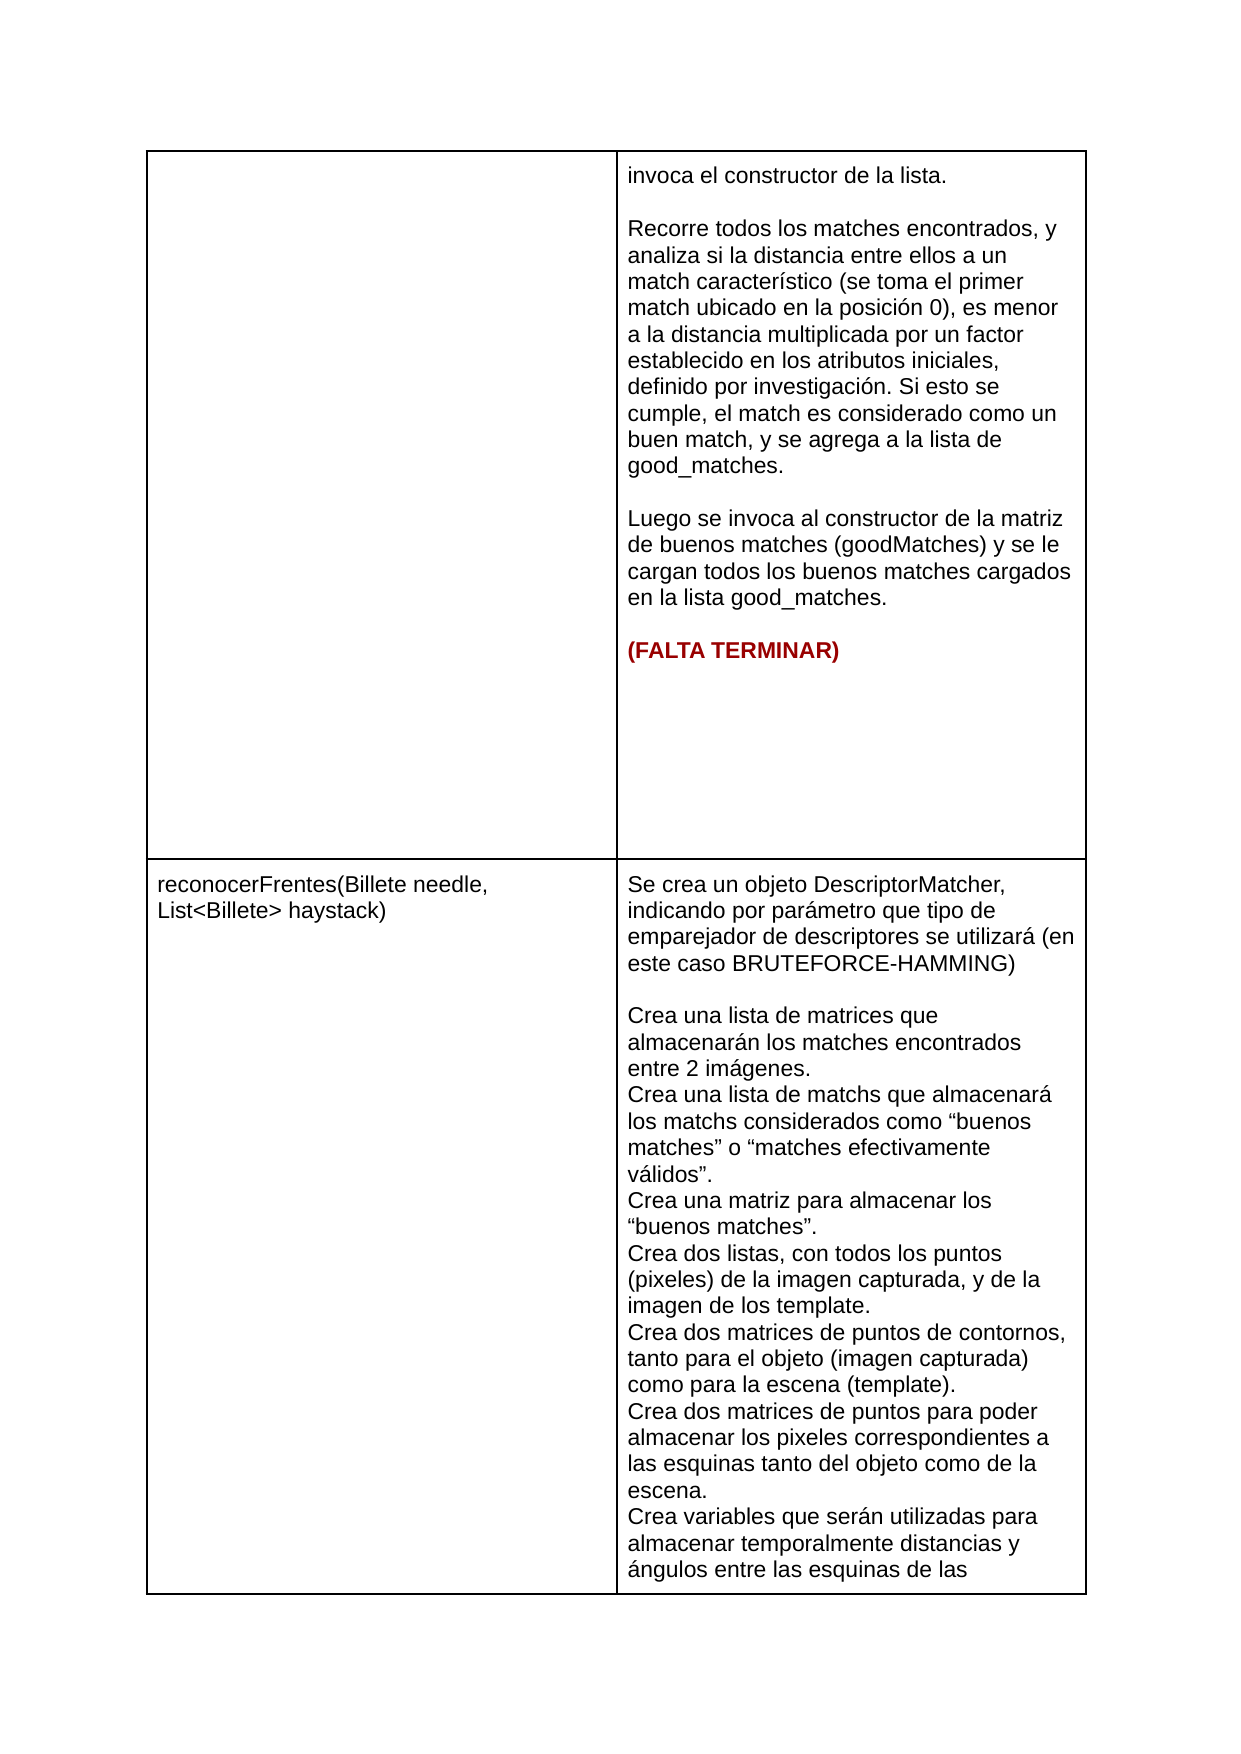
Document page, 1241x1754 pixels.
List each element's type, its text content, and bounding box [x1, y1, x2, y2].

table_cell invoca el constructor de la lista. Recorre todos los matches encontrados, y analiza si la distancia entre ellos a un match característico (se toma el primer match ubicado en la posición 0), es menor a la distancia multiplicada por un factor establecido en los atributos iniciales, definido por investigación. Si esto se cumple, el match es considerado como un buen match, y se agrega a la lista de good_matches. Luego se invoca al constructor de la matriz de buenos matches (goodMatches) y se le cargan todos los buenos matches cargados en la lista good_matches. (FALTA TERMINAR) [618, 152, 1085, 858]
table_cell Se crea un objeto DescriptorMatcher, indicando por parámetro que tipo de emparejador de descriptores se utilizará (en este caso BRUTEFORCE-HAMMING) Crea una lista de matrices que almacenarán los matches encontrados entre 2 imágenes. Crea una lista de matchs que almacenará los matchs considerados como “buenos matches” o “matches efectivamente válidos”. Crea una matriz para almacenar los “buenos matches”. Crea dos listas, con todos los puntos (pixeles) de la imagen capturada, y de la imagen de los template. Crea dos matrices de puntos de contornos, tanto para el objeto (imagen capturada) como para la escena (template). Crea dos matrices de puntos para poder almacenar los pixeles correspondientes a las esquinas tanto del objeto como de la escena. Crea variables que serán utilizadas para almacenar temporalmente distancias y ángulos entre las esquinas de las [618, 860, 1085, 1593]
table_cell [148, 152, 616, 858]
table_cell reconocerFrentes(Billete needle, List<Billete> haystack) [148, 860, 616, 1593]
